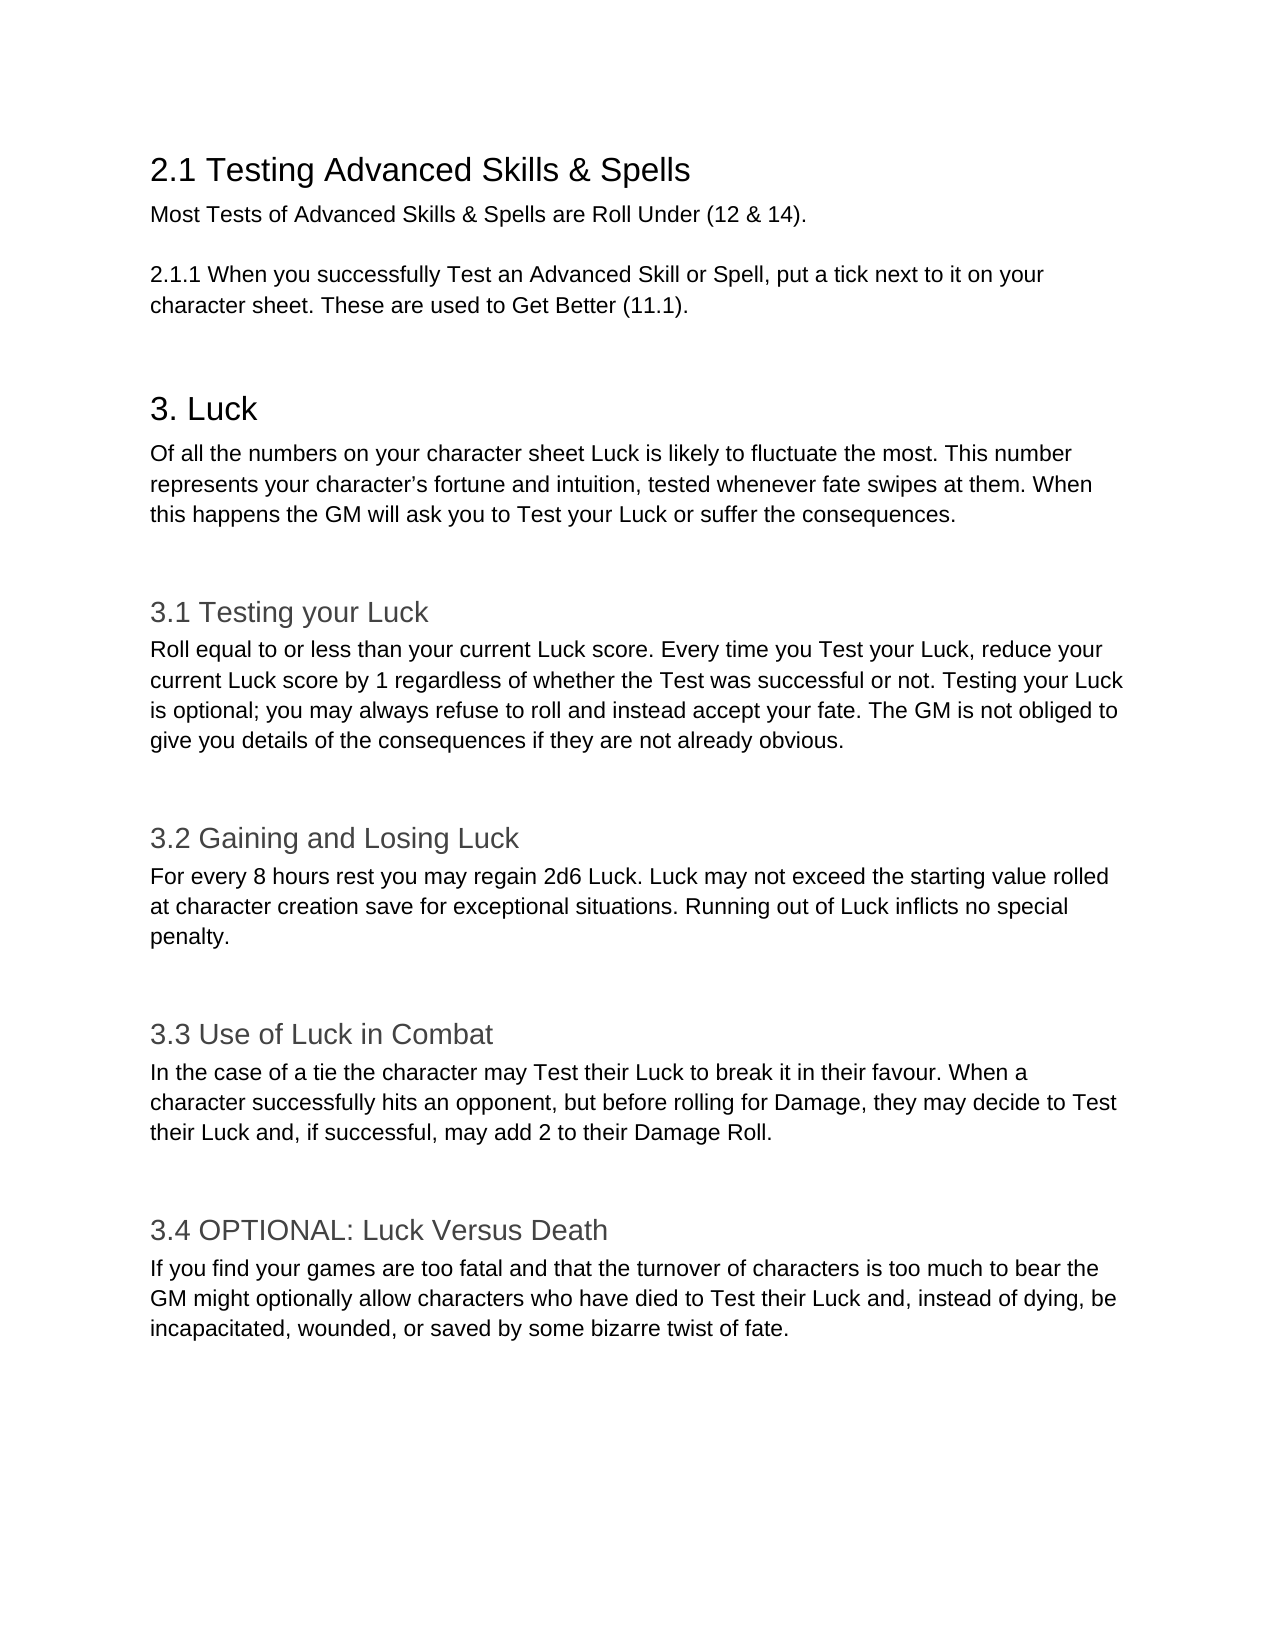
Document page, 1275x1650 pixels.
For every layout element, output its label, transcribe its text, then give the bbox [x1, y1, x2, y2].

text Most Tests of Advanced Skills & Spells are Roll Under (12 & 14). [150, 201, 1125, 227]
text Roll equal to or less than your current Luck score. Every time you Test your Luck, reduce your current Luck score by 1 regardless of whether the Test was successful or not. Testing your Luck is optional; you may always refuse to roll and instead accept your fate. The GM is not obliged to give you details of the consequences if they are not already obvious. [150, 636, 1125, 753]
text In the case of a tie the character may Test their Luck to break it in their favour. When a character successfully hits an opponent, but before rolling for Damage, they may decide to Test their Luck and, if successful, may add 2 to their Damage Roll. [150, 1059, 1125, 1146]
text If you find your games are too fatal and that the turnover of characters is too much to bear the GM might optionally allow characters who have died to Test their Luck and, instead of dying, be incapacitated, wounded, or saved by some bizarre twist of fate. [150, 1255, 1125, 1342]
subtitle 3.2 Gaining and Losing Luck [150, 821, 1125, 854]
subtitle 3.1 Testing your Luck [150, 594, 1125, 628]
subtitle 3.3 Use of Luck in Combat [150, 1017, 1125, 1050]
subtitle 3. Luck [150, 389, 1125, 428]
subtitle 2.1 Testing Advanced Skills & Spells [150, 150, 1125, 188]
subtitle 3.4 OPTIONAL: Luck Versus Death [150, 1213, 1125, 1246]
text Of all the numbers on your character sheet Luck is likely to fluctuate the most. This number represents your character’s fortune and intuition, tested whenever fate swipes at them. When this happens the GM will ask you to Test your Luck or suffer the consequences. [150, 440, 1125, 527]
text For every 8 hours rest you may regain 2d6 Luck. Luck may not exceed the starting value rolled at character creation save for exceptional situations. Running out of Luck inflicts no special penalty. [150, 863, 1125, 949]
text 2.1.1 When you successfully Test an Advanced Skill or Spell, put a tick next to it on your character sheet. These are used to Get Better (11.1). [150, 261, 1125, 318]
